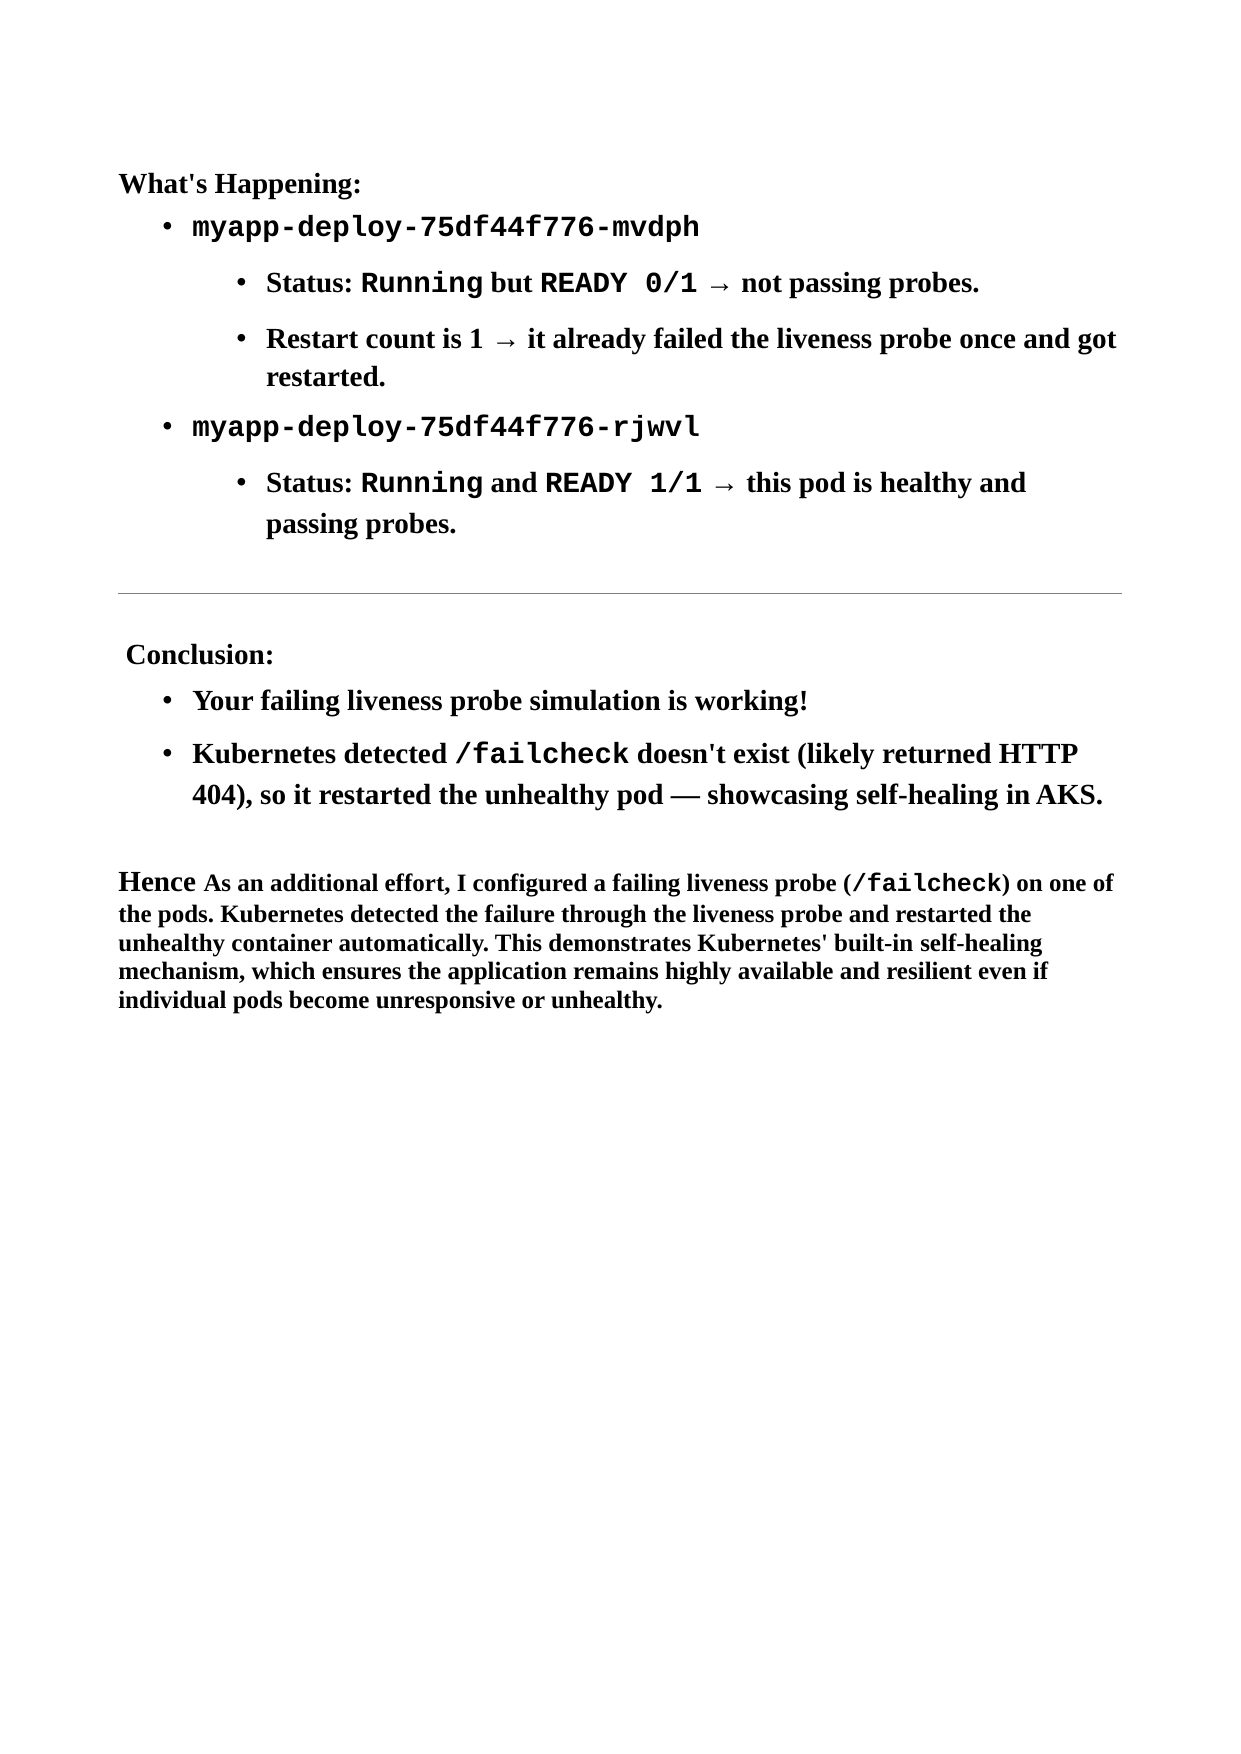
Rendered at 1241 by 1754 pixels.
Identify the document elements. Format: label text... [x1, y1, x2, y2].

list myapp-deploy-75df44f776-mvdph [162, 212, 1122, 245]
subtitle What's Happening: [118, 166, 1122, 200]
list Your failing liveness probe simulation is working! [162, 683, 1122, 717]
subtitle Conclusion: [118, 637, 1122, 671]
list Status: Running but READY 0/1 → not passing probes. [236, 265, 1122, 301]
text Hence As an additional effort, I configured a failing liveness probe (/failcheck) on one of the pods. Kubernetes detected the failure through the liveness probe and restarted the unhealthy container automatically. This demonstrates Kubernetes' built-in self-healing mechanism, which ensures the application remains highly available and resilient even if individual pods become unresponsive or unhealthy. [118, 864, 1122, 1014]
list myapp-deploy-75df44f776-rjwvl [162, 412, 1122, 446]
list Status: Running and READY 1/1 → this pod is healthy and passing probes. [236, 465, 1122, 539]
list Restart count is 1 → it already failed the liveness probe once and got restarted. [236, 321, 1122, 393]
list Kubernetes detected /failcheck doesn't exist (likely returned HTTP 404), so it restarted the unhealthy pod — showcasing self-healing in AKS. [162, 736, 1122, 811]
